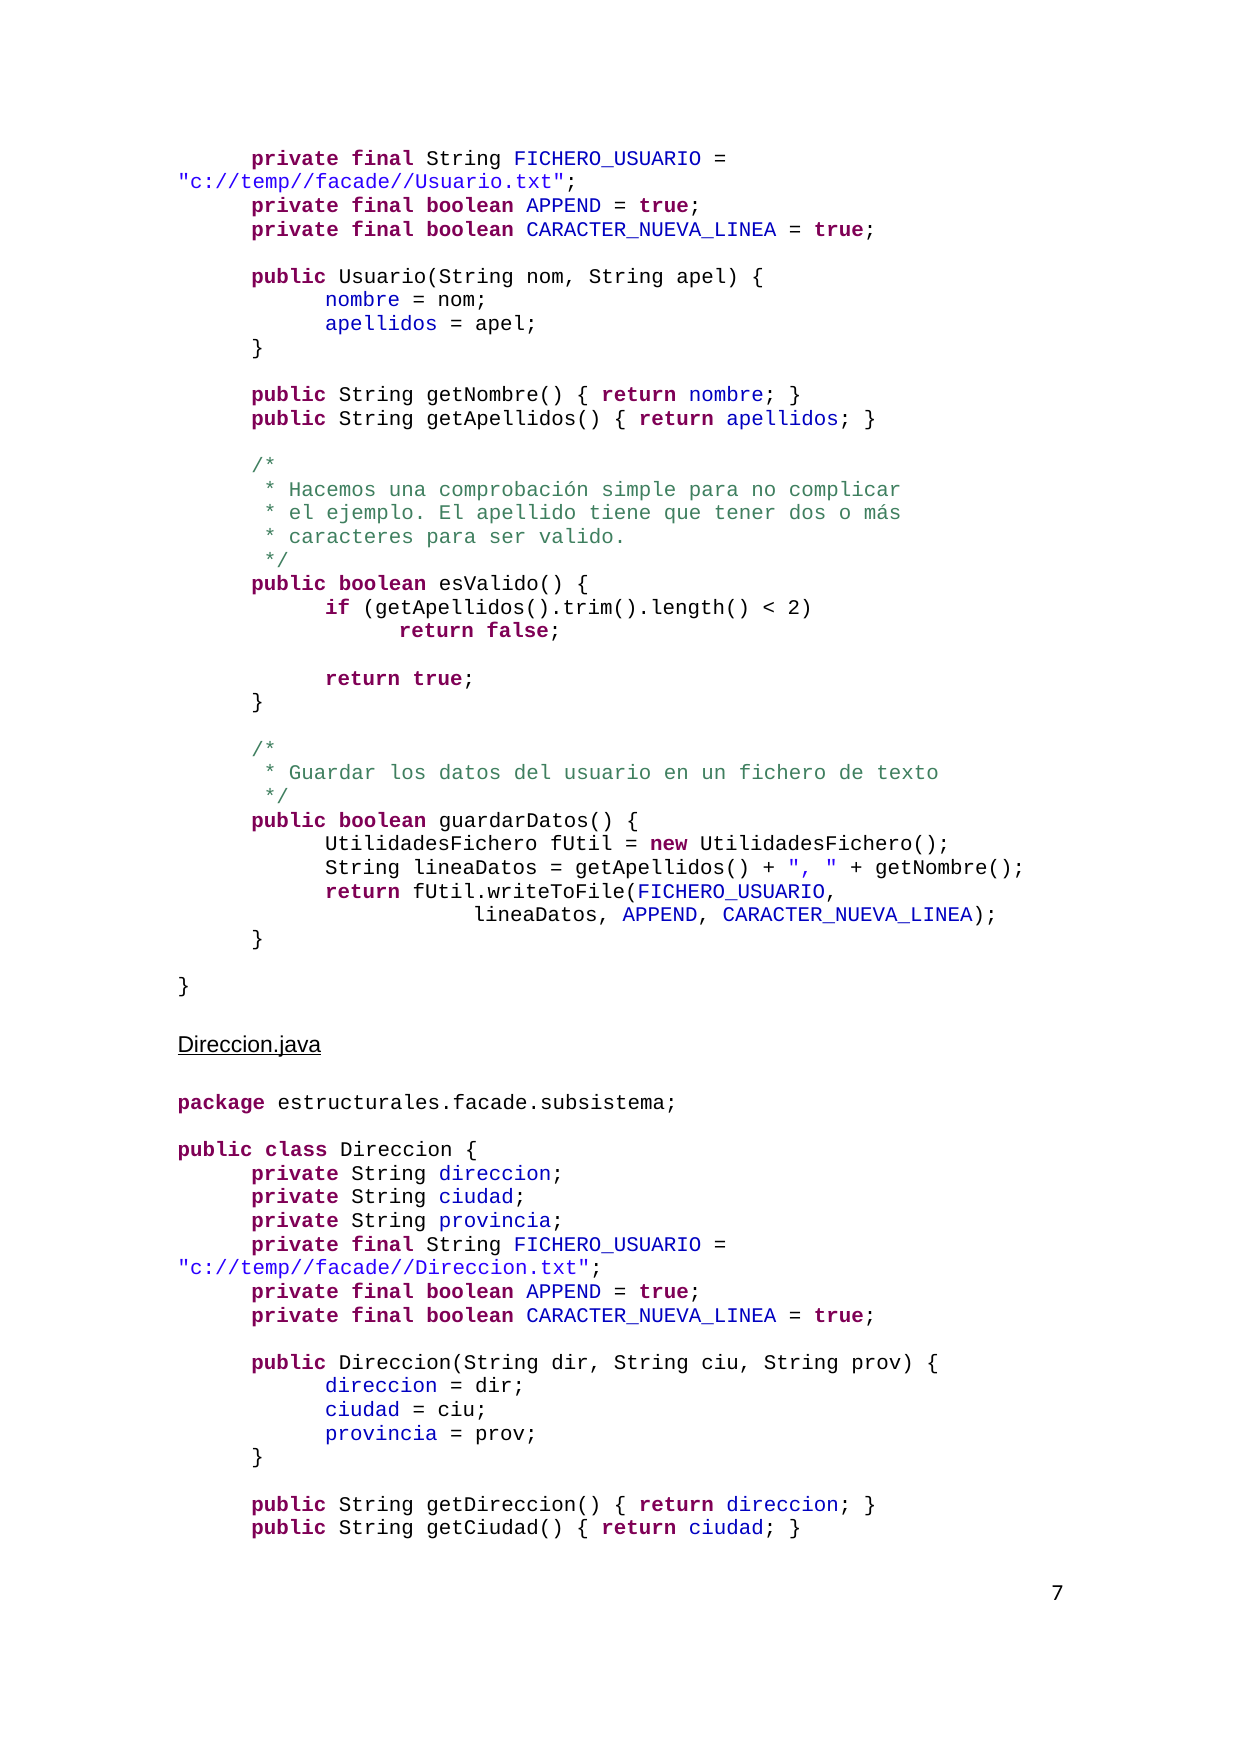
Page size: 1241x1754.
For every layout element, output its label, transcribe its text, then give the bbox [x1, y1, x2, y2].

text public boolean esValido() { [177, 573, 1063, 597]
text /* [177, 455, 1063, 479]
text } [177, 1446, 1063, 1470]
text } [177, 337, 1063, 360]
text public class Direccion { [177, 1139, 1063, 1163]
text provincia = prov; [177, 1423, 1063, 1446]
text return false; [177, 621, 1063, 644]
text private final String FICHERO_USUARIO = "c://temp//facade//Usuario.txt"; [177, 148, 1063, 195]
text if (getApellidos().trim().length() < 2) [177, 597, 1063, 621]
text } [177, 928, 1063, 952]
text private String direccion; [177, 1163, 1063, 1186]
text nombre = nom; [177, 289, 1063, 313]
text public String getNombre() { return nombre; } [177, 384, 1063, 408]
text UtilidadesFichero fUtil = new UtilidadesFichero(); [177, 833, 1063, 857]
text */ [177, 786, 1063, 810]
text String lineaDatos = getApellidos() + ", " + getNombre(); [177, 857, 1063, 881]
text private final boolean CARACTER_NUEVA_LINEA = true; [177, 1304, 1063, 1328]
text * caracteres para ser valido. [177, 526, 1063, 549]
text package estructurales.facade.subsistema; [177, 1092, 1063, 1115]
text public String getDireccion() { return direccion; } [177, 1494, 1063, 1517]
text public Direccion(String dir, String ciu, String prov) { [177, 1352, 1063, 1376]
text */ [177, 549, 1063, 573]
text Direccion.java [177, 1031, 1063, 1058]
text private final String FICHERO_USUARIO = "c://temp//facade//Direccion.txt"; [177, 1234, 1063, 1281]
text private final boolean CARACTER_NUEVA_LINEA = true; [177, 218, 1063, 242]
text } [177, 691, 1063, 715]
text private final boolean APPEND = true; [177, 1281, 1063, 1304]
text * Guardar los datos del usuario en un fichero de texto [177, 762, 1063, 786]
text direccion = dir; [177, 1376, 1063, 1399]
text lineaDatos, APPEND, CARACTER_NUEVA_LINEA); [177, 904, 1063, 928]
text apellidos = apel; [177, 313, 1063, 337]
text return fUtil.writeToFile(FICHERO_USUARIO, [177, 881, 1063, 904]
text * Hacemos una comprobación simple para no complicar [177, 479, 1063, 502]
text /* [177, 739, 1063, 762]
text return true; [177, 668, 1063, 691]
text private String provincia; [177, 1210, 1063, 1234]
text public String getApellidos() { return apellidos; } [177, 408, 1063, 431]
text public Usuario(String nom, String apel) { [177, 266, 1063, 289]
text private String ciudad; [177, 1186, 1063, 1210]
text public String getCiudad() { return ciudad; } [177, 1517, 1063, 1541]
text private final boolean APPEND = true; [177, 195, 1063, 218]
text public boolean guardarDatos() { [177, 810, 1063, 833]
text } [177, 975, 1063, 999]
text * el ejemplo. El apellido tiene que tener dos o más [177, 502, 1063, 526]
text ciudad = ciu; [177, 1399, 1063, 1423]
